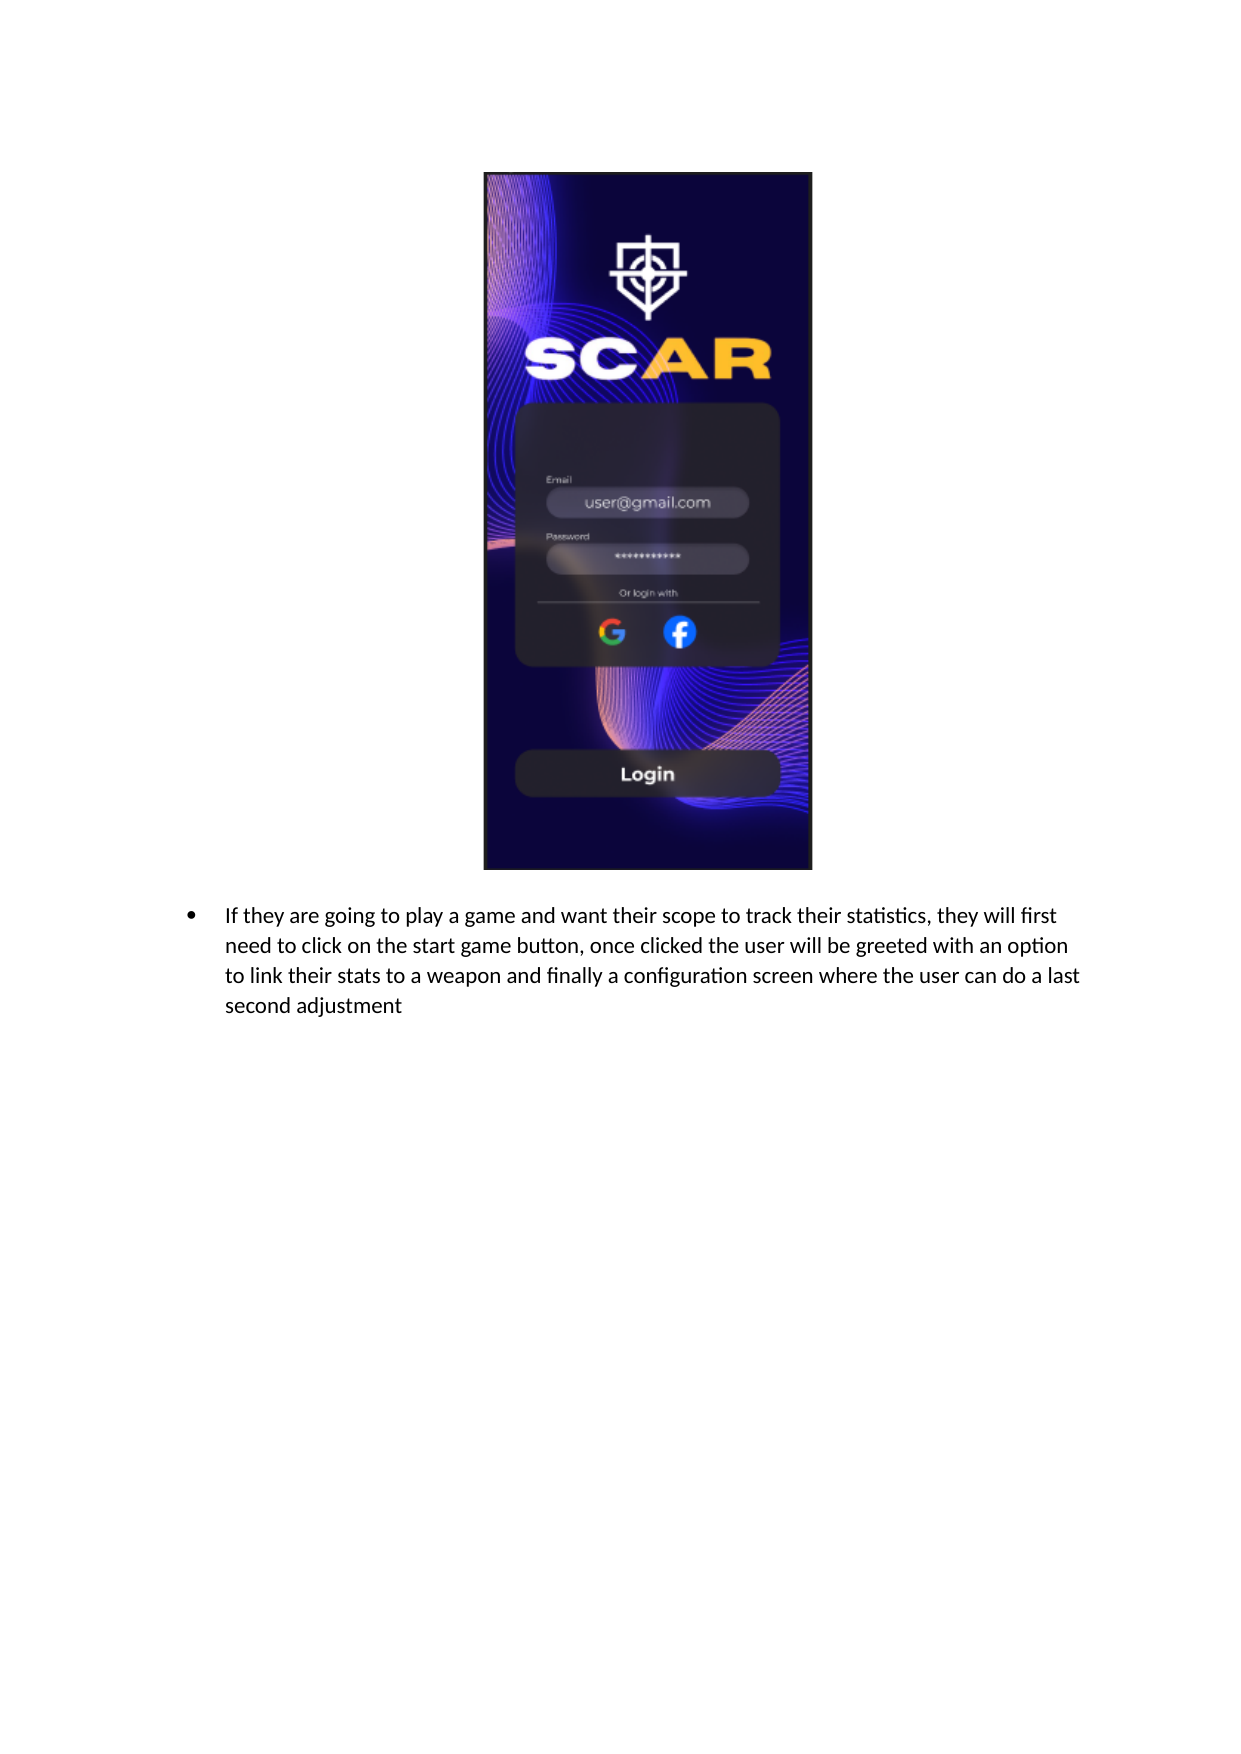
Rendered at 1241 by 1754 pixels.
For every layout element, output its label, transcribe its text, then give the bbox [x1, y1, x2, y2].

list If they are going to play a game and want their scope to track their statistics, they will first need to click on the start game button, once clicked the user will be greeted with an option to link their stats to a weapon and finally a configuration screen where the user can do a last second adjustment [187, 901, 1090, 1019]
